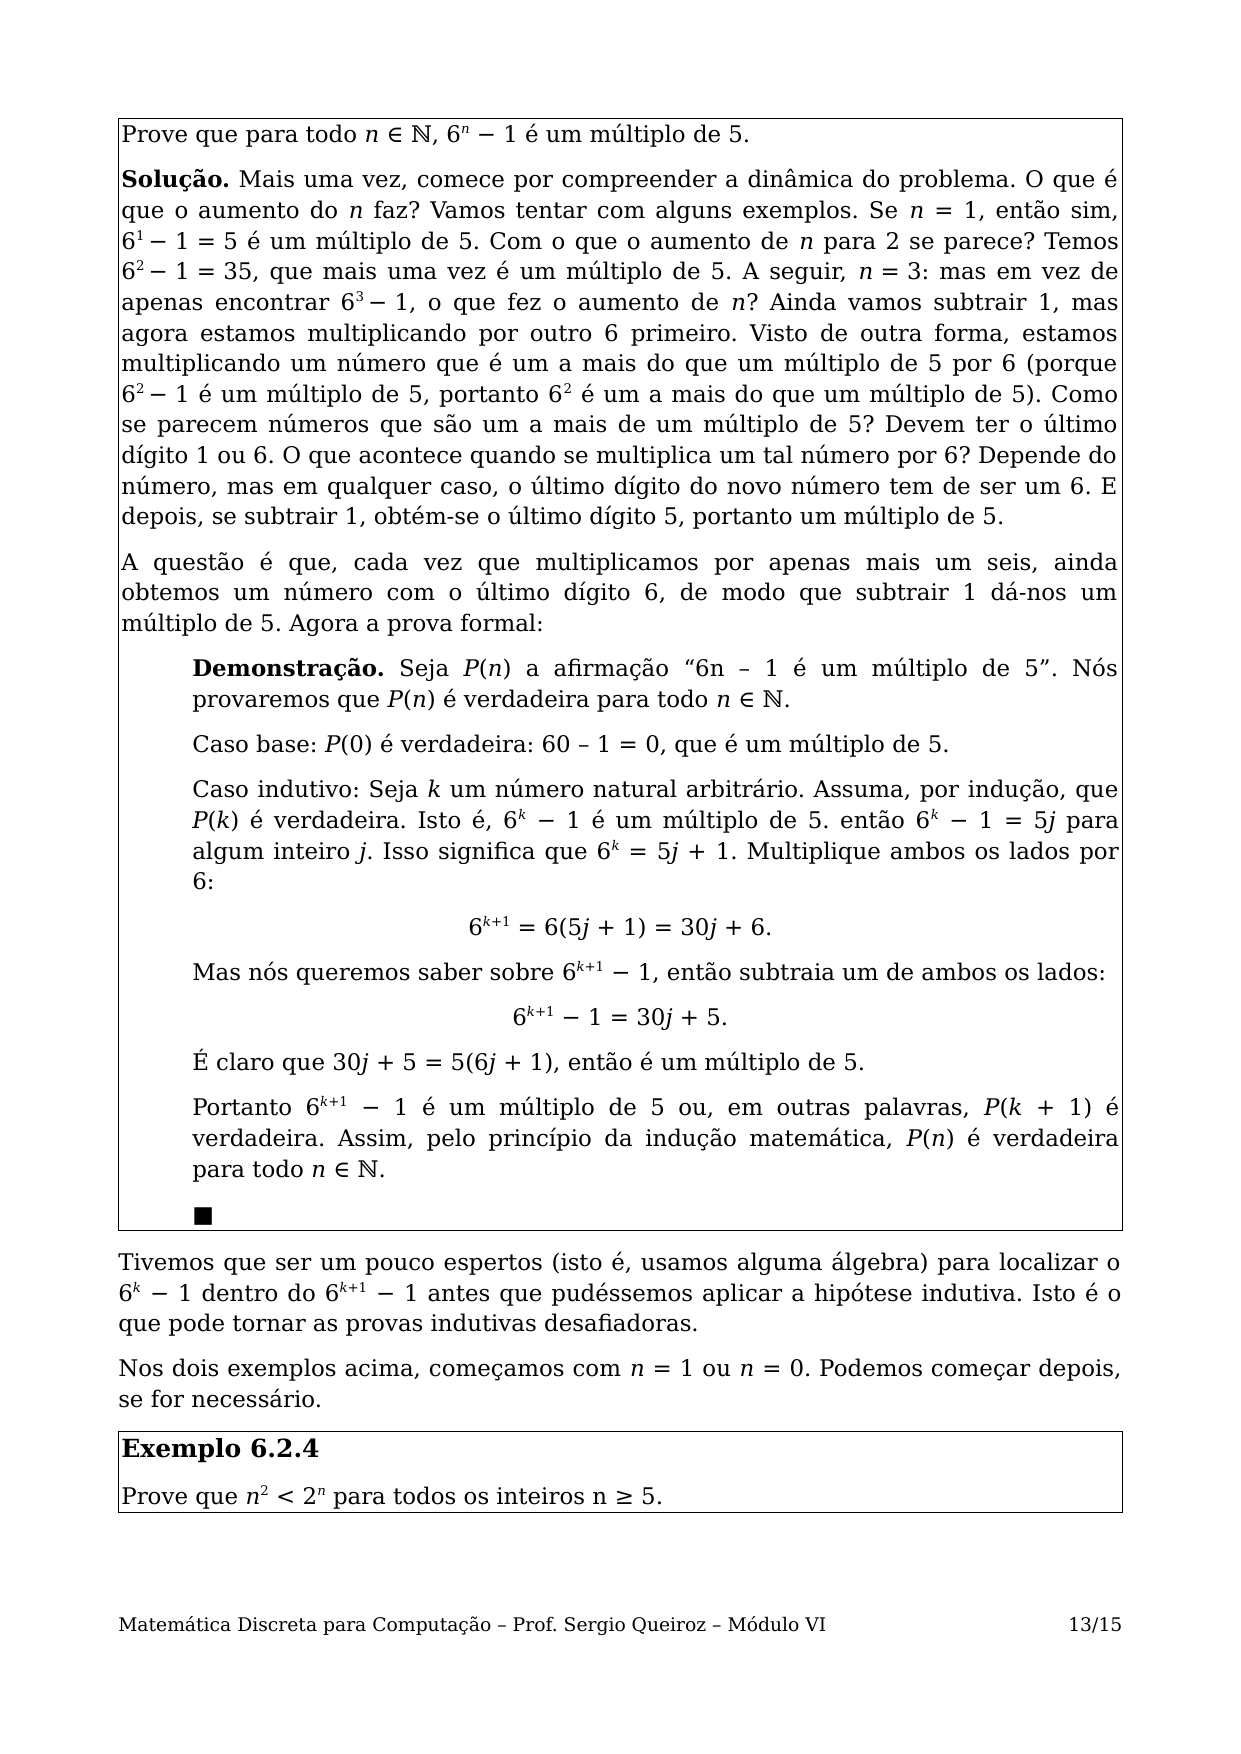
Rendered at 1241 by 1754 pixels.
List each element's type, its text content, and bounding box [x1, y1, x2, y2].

text 6k+1 = 6(5j + 1) = 30j + 6. [119, 911, 1122, 940]
text 6k+1 − 1 = 30j + 5. [119, 1001, 1122, 1031]
text É claro que 30j + 5 = 5(6j + 1), então é um múltiplo de 5. [119, 1046, 1122, 1076]
text Caso indutivo: Seja k um número natural arbitrário. Assuma, por indução, que P(k) é verdadeira. Isto é, 6k − 1 é um múltiplo de 5. então 6k − 1 = 5j para algum inteiro j. Isso significa que 6k = 5j + 1. Multiplique ambos os lados por 6: [119, 773, 1122, 895]
text Exemplo 6.2.4 [119, 1432, 1122, 1464]
text A questão é que, cada vez que multiplicamos por apenas mais um seis, ainda obtemos um número com o último dígito 6, de modo que subtrair 1 dá-nos um múltiplo de 5. Agora a prova formal: [119, 546, 1122, 637]
text Caso base: P(0) é verdadeira: 60 – 1 = 0, que é um múltiplo de 5. [119, 728, 1122, 758]
text Prove que n2 < 2n para todos os inteiros n ≥ 5. [119, 1480, 1122, 1512]
text Tivemos que ser um pouco espertos (isto é, usamos alguma álgebra) para localizar o 6k − 1 dentro do 6k+1 − 1 antes que pudéssemos aplicar a hipótese indutiva. Isto é o que pode tornar as provas indutivas desafiadoras. [118, 1249, 1122, 1337]
text Solução. Mais uma vez, comece por compreender a dinâmica do problema. O que é que o aumento do n faz? Vamos tentar com alguns exemplos. Se n = 1, então sim, 61 − 1 = 5 é um múltiplo de 5. Com o que o aumento de n para 2 se parece? Temos 62 − 1 = 35, que mais uma vez é um múltiplo de 5. A seguir, n = 3: mas em vez de apenas encontrar 63 − 1, o que fez o aumento de n? Ainda vamos subtrair 1, mas agora estamos multiplicando por outro 6 primeiro. Visto de outra forma, estamos multiplicando um número que é um a mais do que um múltiplo de 5 por 6 (porque 62 − 1 é um múltiplo de 5, portanto 62 é um a mais do que um múltiplo de 5). Como se parecem números que são um a mais de um múltiplo de 5? Devem ter o último dígito 1 ou 6. O que acontece quando se multiplica um tal número por 6? Depende do número, mas em qualquer caso, o último dígito do novo número tem de ser um 6. E depois, se subtrair 1, obtém-se o último dígito 5, portanto um múltiplo de 5. [119, 163, 1122, 530]
text Prove que para todo n ∈ ℕ, 6n − 1 é um múltiplo de 5. [119, 119, 1122, 148]
text Mas nós queremos saber sobre 6k+1 − 1, então subtraia um de ambos os lados: [119, 956, 1122, 986]
text Demonstração. Seja P(n) a afirmação “6n – 1 é um múltiplo de 5”. Nós provaremos que P(n) é verdadeira para todo n ∈ ℕ. [119, 652, 1122, 713]
text ■ [119, 1198, 1122, 1230]
text Portanto 6k+1 − 1 é um múltiplo de 5 ou, em outras palavras, P(k + 1) é verdadeira. Assim, pelo princípio da indução matemática, P(n) é verdadeira para todo n ∈ ℕ. [119, 1091, 1122, 1182]
text Nos dois exemplos acima, começamos com n = 1 ou n = 0. Podemos começar depois, se for necessário. [118, 1356, 1122, 1413]
